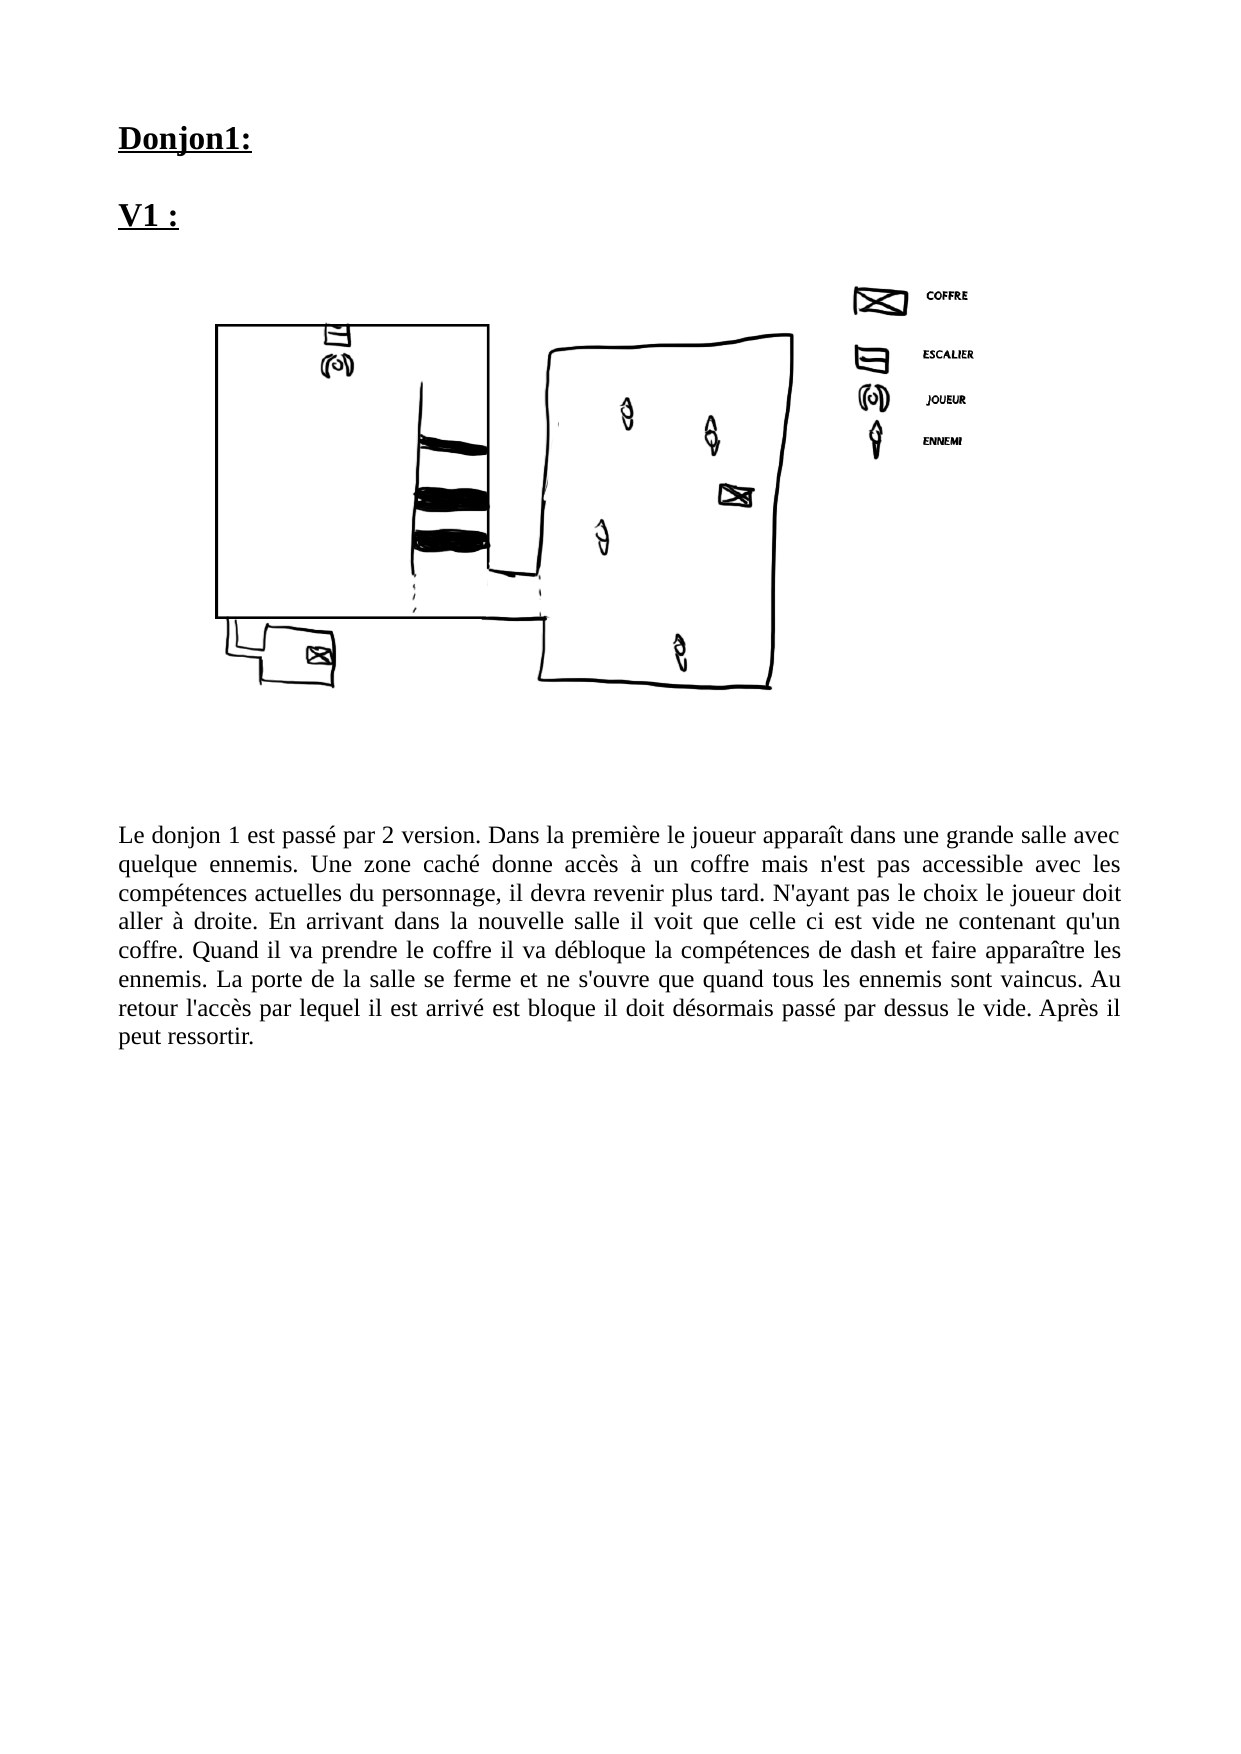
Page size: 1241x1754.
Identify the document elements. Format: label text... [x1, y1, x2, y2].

text Le donjon 1 est passé par 2 version. Dans la première le joueur apparaît dans une grande salle avec quelque ennemis. Une zone caché donne accès à un coffre mais n'est pas accessible avec les compétences actuelles du personnage, il devra revenir plus tard. N'ayant pas le choix le joueur doit aller à droite. En arrivant dans la nouvelle salle il voit que celle ci est vide ne contenant qu'un coffre. Quand il va prendre le coffre il va débloque la compétences de dash et faire apparaître les ennemis. La porte de la salle se ferme et ne s'ouvre que quand tous les ennemis sont vaincus. Au retour l'accès par lequel il est arrivé est bloque il doit désormais passé par dessus le vide. Après il peut ressortir. [118, 821, 1122, 1050]
text Donjon1: [118, 118, 1122, 156]
picture [118, 233, 1123, 821]
text V1 : [118, 195, 1122, 233]
